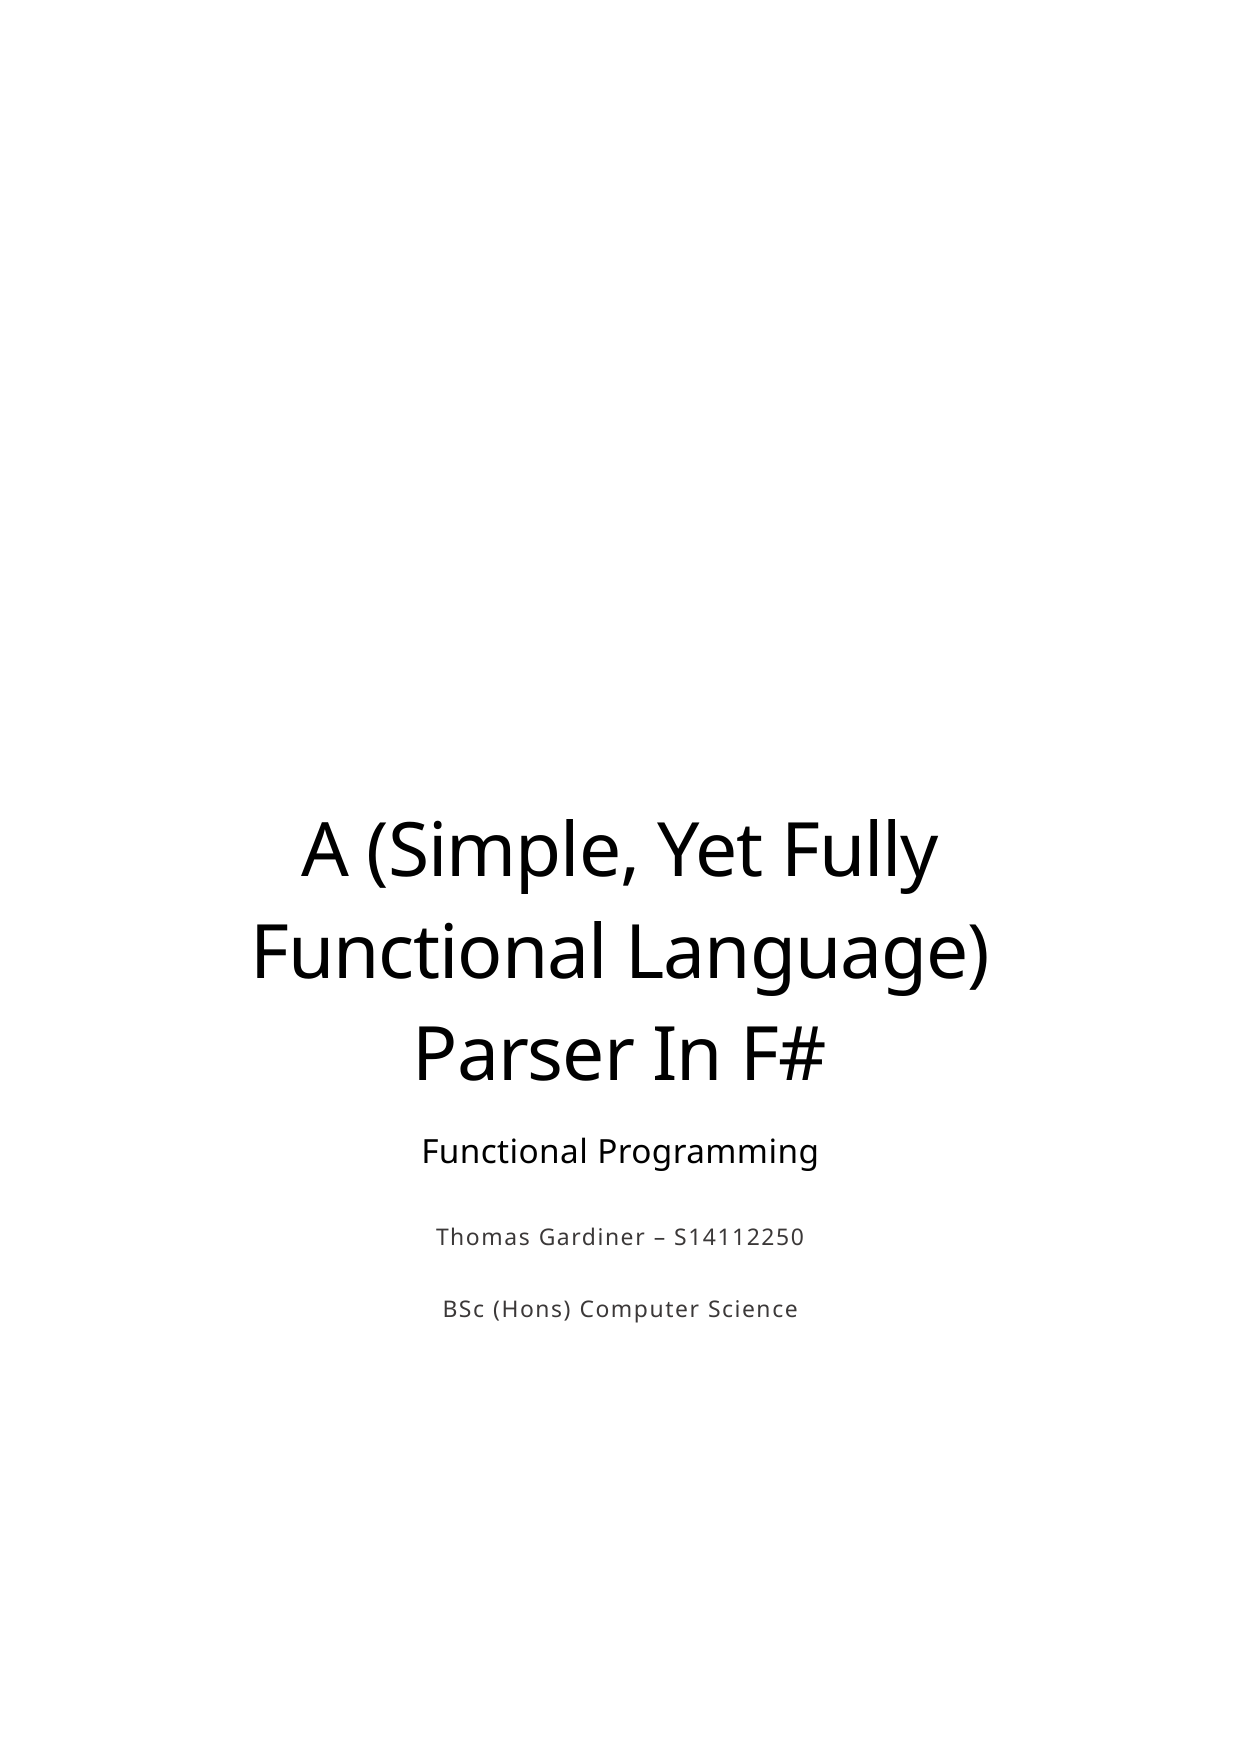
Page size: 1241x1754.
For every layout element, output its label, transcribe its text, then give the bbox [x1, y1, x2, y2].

title A (Simple, Yet Fully Functional Language) Parser In F# [207, 796, 1033, 1103]
subtitle BSc (Hons) Computer Science [207, 1293, 1033, 1324]
text Functional Programming [207, 1128, 1033, 1173]
subtitle Thomas Gardiner – S14112250 [207, 1221, 1033, 1252]
